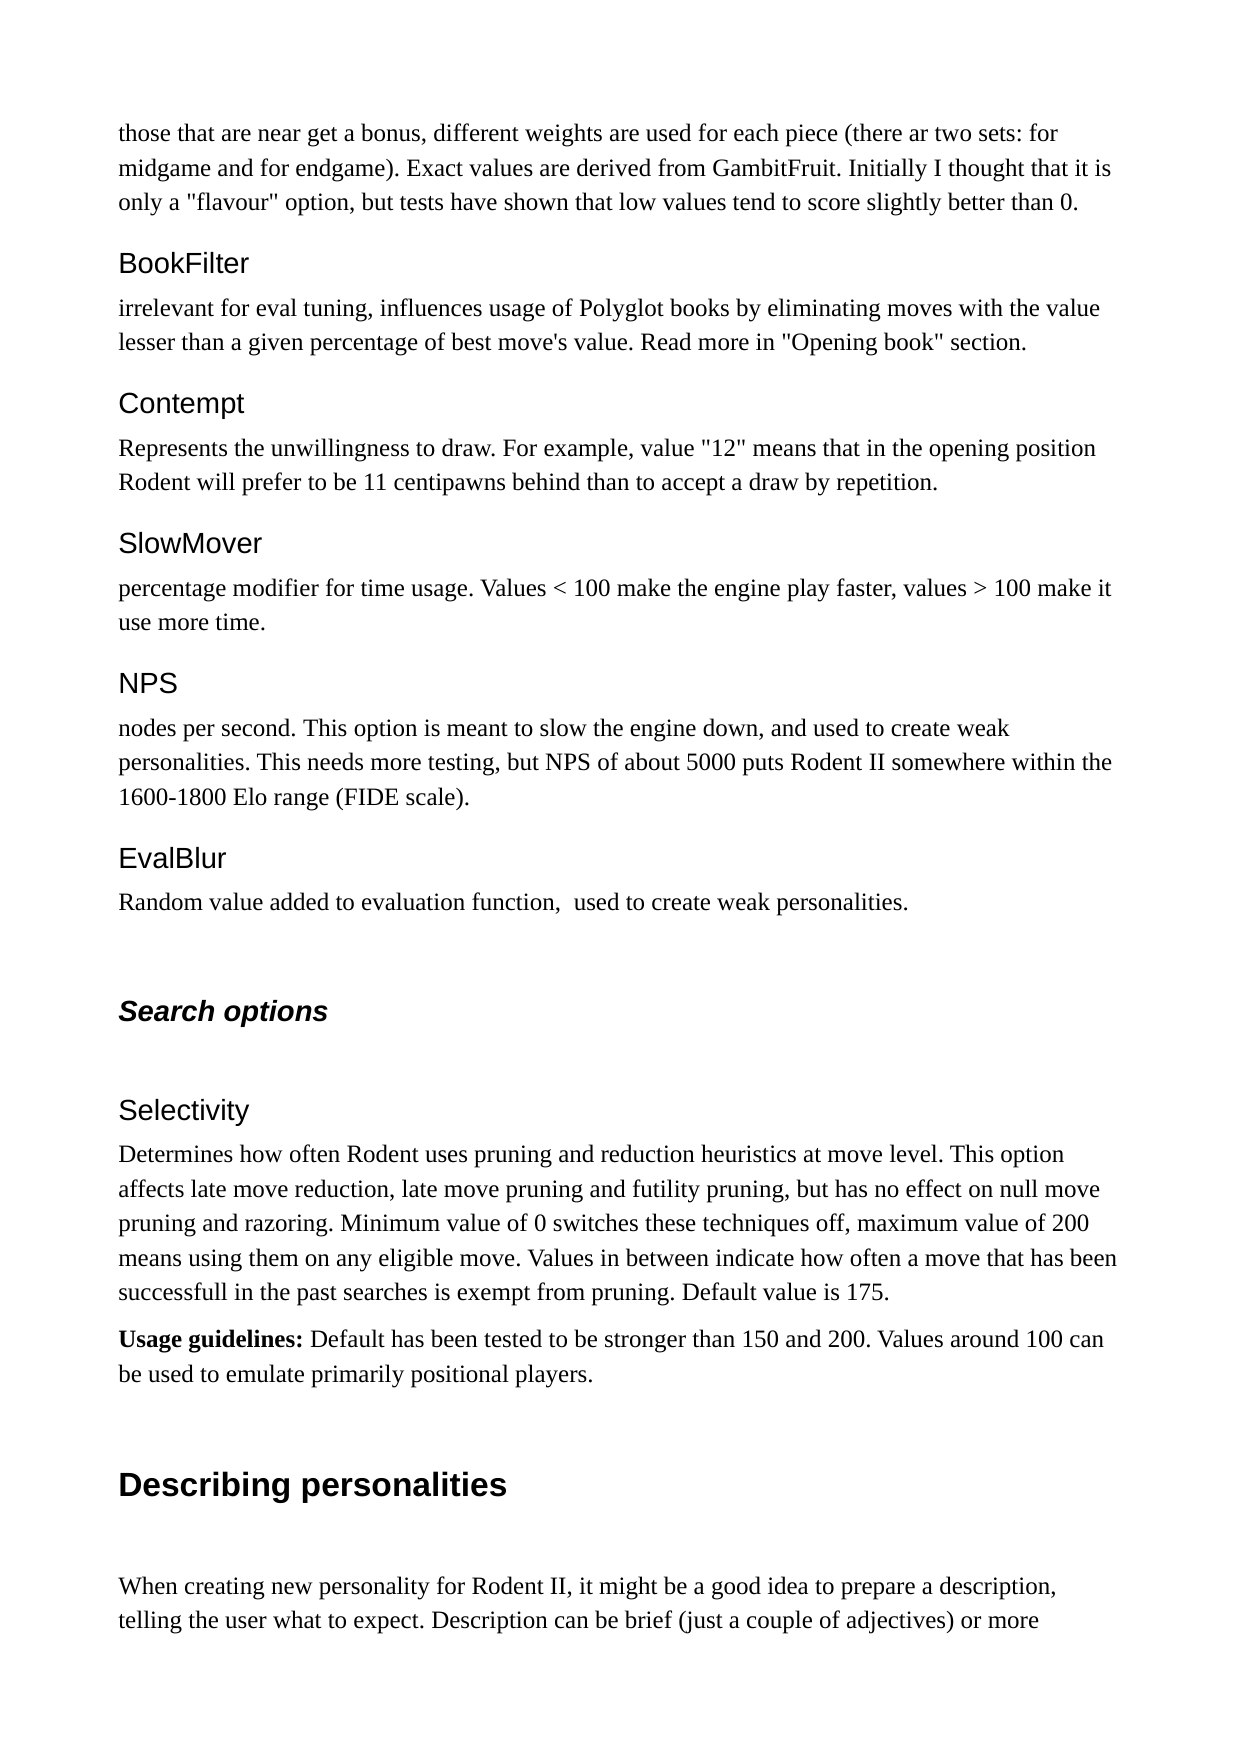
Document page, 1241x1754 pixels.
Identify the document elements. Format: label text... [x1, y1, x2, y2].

text percentage modifier for time usage. Values < 100 make the engine play faster, values > 100 make it use more time. [118, 573, 1122, 636]
subtitle SlowMover [118, 527, 1122, 560]
subtitle NPS [118, 667, 1122, 700]
text those that are near get a bonus, different weights are used for each piece (there ar two sets: for midgame and for endgame). Exact values are derived from GambitFruit. Initially I thought that it is only a "flavour" option, but tests have shown that low values tend to score slightly better than 0. [118, 118, 1122, 216]
text Determines how often Rodent uses pruning and reduction heuristics at move level. This option affects late move reduction, late move pruning and futility pruning, but has no effect on null move pruning and razoring. Minimum value of 0 switches these techniques off, maximum value of 200 means using them on any eligible move. Values in between indicate how often a move that has been successfull in the past searches is exempt from pruning. Default value is 175. [118, 1139, 1122, 1306]
text When creating new personality for Rodent II, it might be a good idea to prepare a description, telling the user what to expect. Description can be brief (just a couple of adjectives) or more [118, 1571, 1122, 1634]
text nodes per second. This option is meant to slow the engine down, and used to create weak personalities. This needs more testing, but NPS of about 5000 puts Rodent II somewhere within the 1600-1800 Elo range (FIDE scale). [118, 713, 1122, 810]
subtitle Selectivity [118, 1093, 1122, 1127]
text Random value added to evaluation function, used to create weak personalities. [118, 887, 1122, 916]
subtitle EvalBlur [118, 841, 1122, 874]
text irrelevant for eval tuning, influences usage of Polyglot books by eliminating moves with the value lesser than a given percentage of best move's value. Read more in "Opening book" section. [118, 293, 1122, 356]
text Usage guidelines: Default has been tested to be stronger than 150 and 200. Values around 100 can be used to emulate primarily positional players. [118, 1324, 1122, 1387]
subtitle Describing personalities [118, 1465, 1122, 1504]
subtitle Contempt [118, 387, 1122, 420]
subtitle BookFilter [118, 247, 1122, 280]
subtitle Search options [118, 993, 1122, 1027]
text Represents the unwillingness to draw. For example, value "12" means that in the opening position Rodent will prefer to be 11 centipawns behind than to accept a draw by repetition. [118, 433, 1122, 496]
